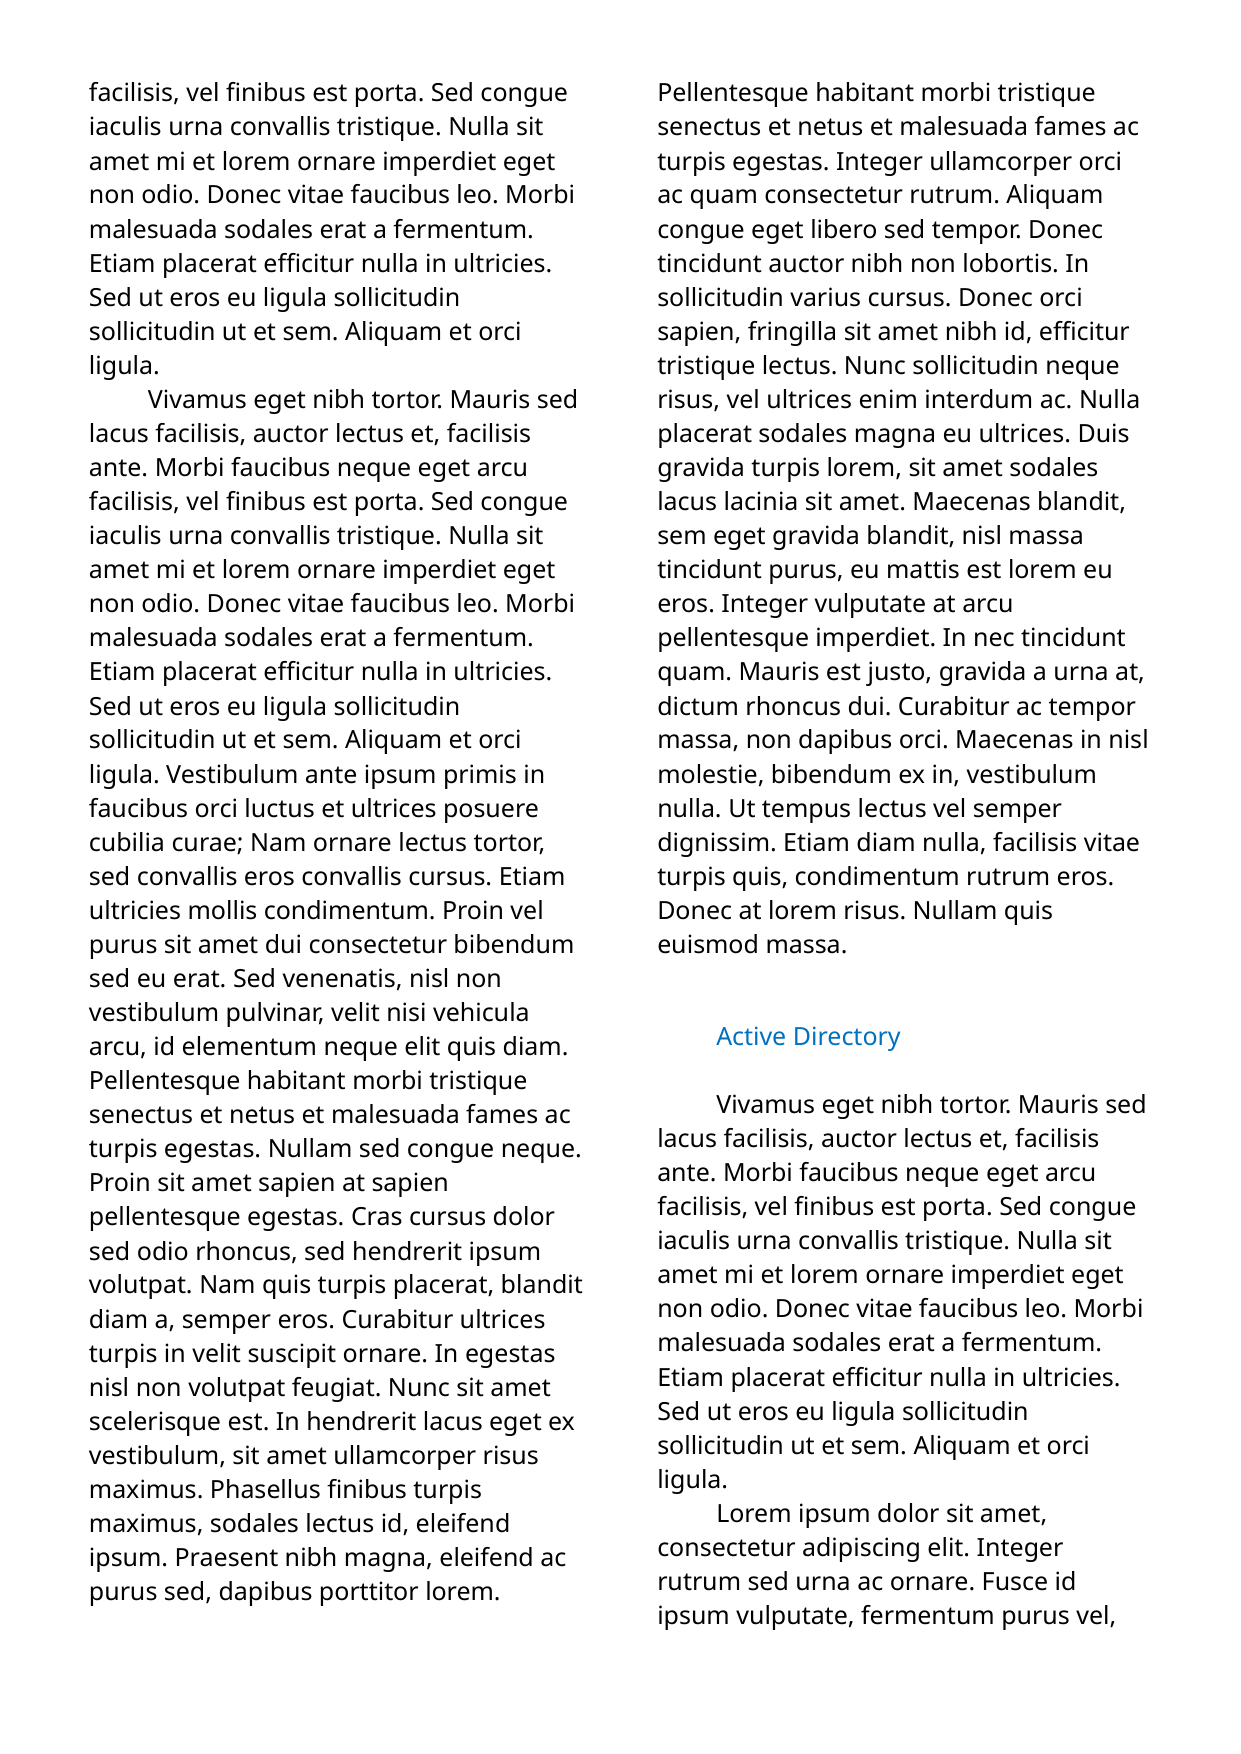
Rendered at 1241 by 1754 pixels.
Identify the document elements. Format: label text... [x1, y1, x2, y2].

text Vivamus eget nibh tortor. Mauris sed lacus facilisis, auctor lectus et, facilisis ante. Morbi faucibus neque eget arcu facilisis, vel finibus est porta. Sed congue iaculis urna convallis tristique. Nulla sit amet mi et lorem ornare imperdiet eget non odio. Donec vitae faucibus leo. Morbi malesuada sodales erat a fermentum. Etiam placerat efficitur nulla in ultricies. Sed ut eros eu ligula sollicitudin sollicitudin ut et sem. Aliquam et orci ligula. [657, 1087, 1152, 1495]
text Pellentesque habitant morbi tristique senectus et netus et malesuada fames ac turpis egestas. Integer ullamcorper orci ac quam consectetur rutrum. Aliquam congue eget libero sed tempor. Donec tincidunt auctor nibh non lobortis. In sollicitudin varius cursus. Donec orci sapien, fringilla sit amet nibh id, efficitur tristique lectus. Nunc sollicitudin neque risus, vel ultrices enim interdum ac. Nulla placerat sodales magna eu ultrices. Duis gravida turpis lorem, sit amet sodales lacus lacinia sit amet. Maecenas blandit, sem eget gravida blandit, nisl massa tincidunt purus, eu mattis est lorem eu eros. Integer vulputate at arcu pellentesque imperdiet. In nec tincidunt quam. Mauris est justo, gravida a urna at, dictum rhoncus dui. Curabitur ac tempor massa, non dapibus orci. Maecenas in nisl molestie, bibendum ex in, vestibulum nulla. Ut tempus lectus vel semper dignissim. Etiam diam nulla, facilisis vitae turpis quis, condimentum rutrum eros. Donec at lorem risus. Nullam quis euismod massa. [657, 75, 1152, 961]
subtitle Active Directory [657, 1018, 1152, 1053]
text Lorem ipsum dolor sit amet, consectetur adipiscing elit. Integer rutrum sed urna ac ornare. Fusce id ipsum vulputate, fermentum purus vel, [657, 1495, 1152, 1632]
text facilisis, vel finibus est porta. Sed congue iaculis urna convallis tristique. Nulla sit amet mi et lorem ornare imperdiet eget non odio. Donec vitae faucibus leo. Morbi malesuada sodales erat a fermentum. Etiam placerat efficitur nulla in ultricies. Sed ut eros eu ligula sollicitudin sollicitudin ut et sem. Aliquam et orci ligula. [89, 75, 583, 382]
text Vivamus eget nibh tortor. Mauris sed lacus facilisis, auctor lectus et, facilisis ante. Morbi faucibus neque eget arcu facilisis, vel finibus est porta. Sed congue iaculis urna convallis tristique. Nulla sit amet mi et lorem ornare imperdiet eget non odio. Donec vitae faucibus leo. Morbi malesuada sodales erat a fermentum. Etiam placerat efficitur nulla in ultricies. Sed ut eros eu ligula sollicitudin sollicitudin ut et sem. Aliquam et orci ligula. Vestibulum ante ipsum primis in faucibus orci luctus et ultrices posuere cubilia curae; Nam ornare lectus tortor, sed convallis eros convallis cursus. Etiam ultricies mollis condimentum. Proin vel purus sit amet dui consectetur bibendum sed eu erat. Sed venenatis, nisl non vestibulum pulvinar, velit nisi vehicula arcu, id elementum neque elit quis diam. Pellentesque habitant morbi tristique senectus et netus et malesuada fames ac turpis egestas. Nullam sed congue neque. Proin sit amet sapien at sapien pellentesque egestas. Cras cursus dolor sed odio rhoncus, sed hendrerit ipsum volutpat. Nam quis turpis placerat, blandit diam a, semper eros. Curabitur ultrices turpis in velit suscipit ornare. In egestas nisl non volutpat feugiat. Nunc sit amet scelerisque est. In hendrerit lacus eget ex vestibulum, sit amet ullamcorper risus maximus. Phasellus finibus turpis maximus, sodales lectus id, eleifend ipsum. Praesent nibh magna, eleifend ac purus sed, dapibus porttitor lorem. [89, 382, 583, 1608]
